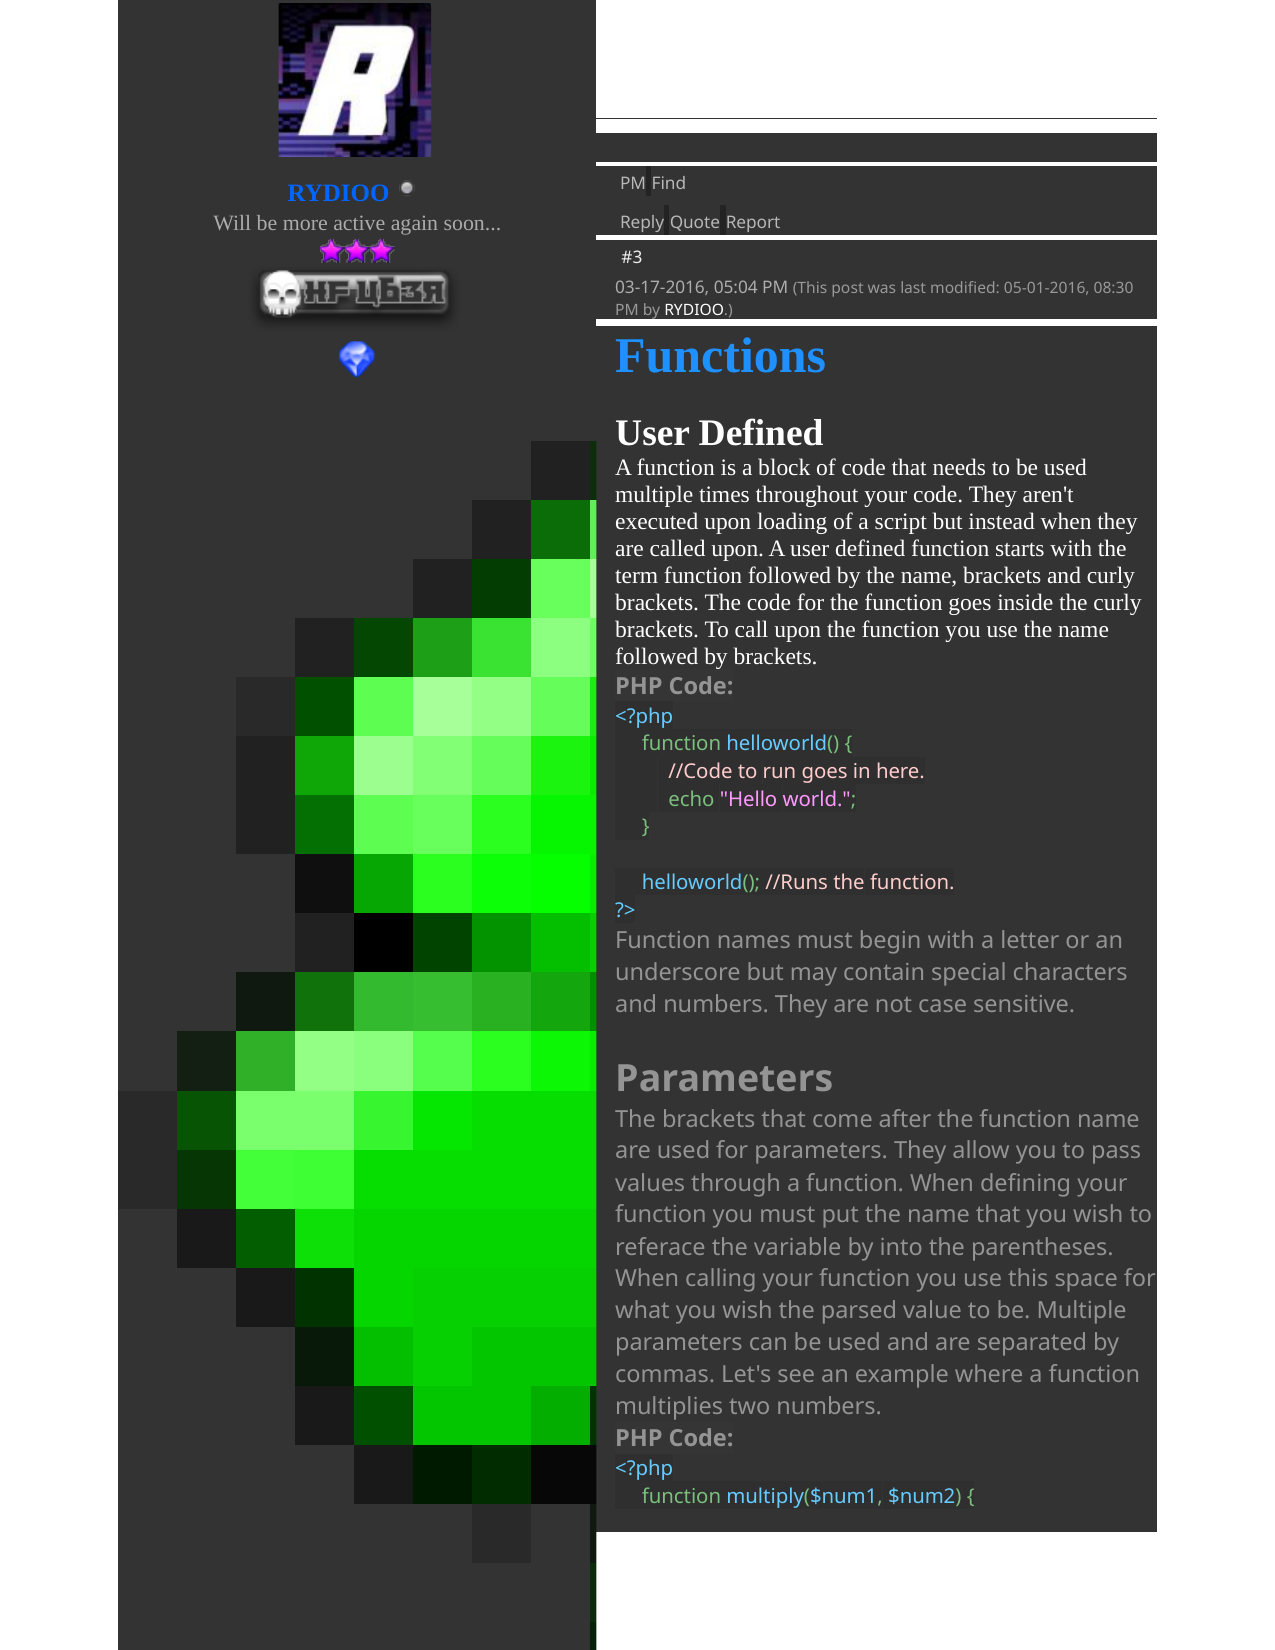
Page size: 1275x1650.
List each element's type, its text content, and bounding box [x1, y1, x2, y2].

picture [319, 239, 395, 263]
text <?php function helloworld() { //Code to run goes in here. echo "Hello world."; } helloworld(); //Runs the function. ?> [597, 701, 1157, 923]
text PM Find [596, 166, 1152, 196]
text Functions User Defined A function is a block of code that needs to be used multiple times throughout your code. They aren't executed upon loading of a script but instead when they are called upon. A user defined function starts with the term function followed by the name, brackets and curly brackets. The code for the function goes inside the curly brackets. To call upon the function you use the name followed by brackets. [596, 326, 1157, 669]
text PHP Code: [597, 669, 1157, 701]
text <?php function multiply($num1, $num2) { [597, 1454, 1157, 1509]
picture [118, 382, 597, 1650]
text RYDIOO Will be more active again soon... [118, 176, 596, 337]
text #3 [596, 240, 1141, 269]
picture [248, 266, 461, 332]
text Reply Quote Report [596, 205, 1152, 235]
text [118, 337, 596, 382]
text [118, 0, 596, 176]
text 03-17-2016, 05:04 PM (This post was last modified: 05-01-2016, 08:30 PM by RYDIOO.) [596, 275, 1157, 319]
picture [338, 340, 376, 379]
text Function names must begin with a letter or an underscore but may contain special characters and numbers. They are not case sensitive. Parameters The brackets that come after the function name are used for parameters. They allow you to pass values through a function. When defining your function you must put the name that you wish to referace the variable by into the parentheses. When calling your function you use this space for what you wish the parsed value to be. Multiple parameters can be used and are separated by commas. Let's see an example where a function multiplies two numbers. [597, 923, 1157, 1422]
picture [395, 176, 421, 202]
text PHP Code: [597, 1422, 1157, 1454]
picture [278, 3, 432, 157]
